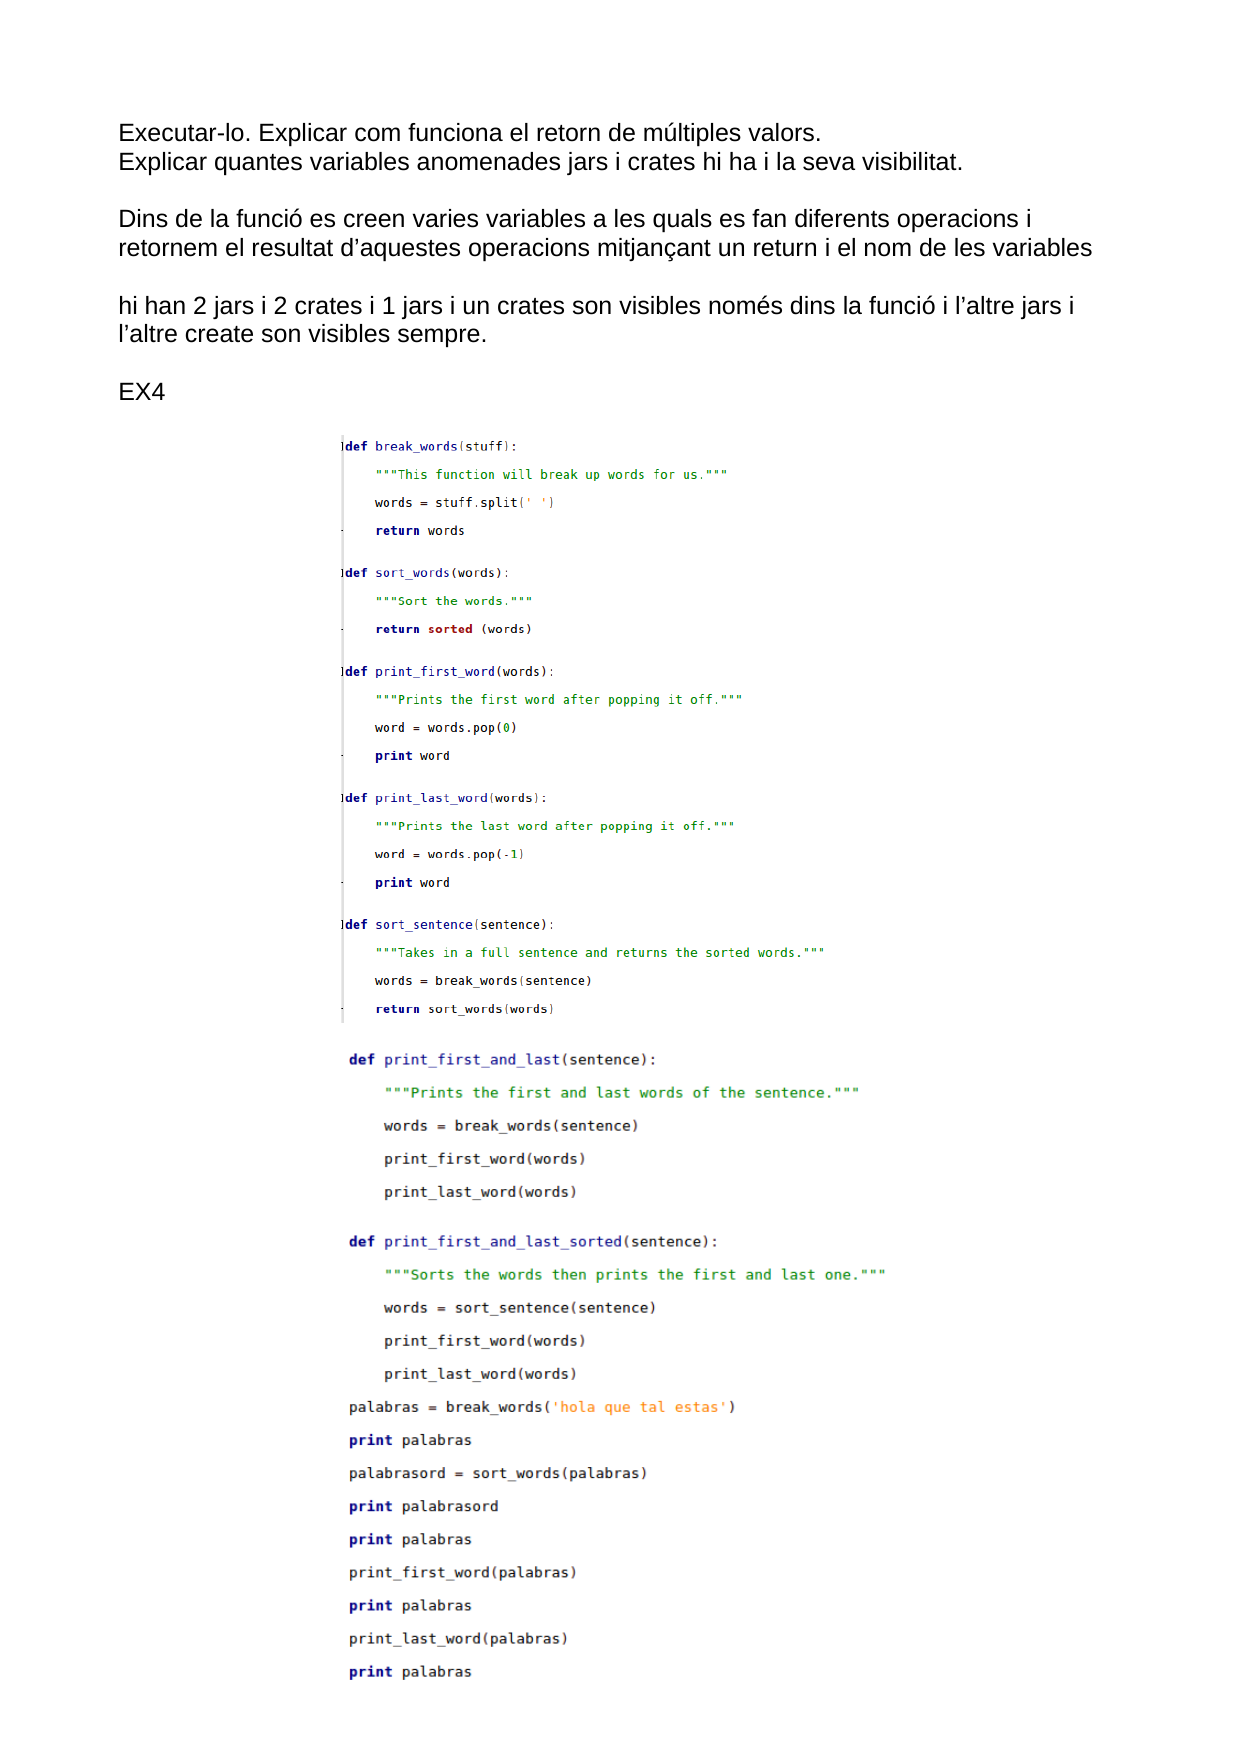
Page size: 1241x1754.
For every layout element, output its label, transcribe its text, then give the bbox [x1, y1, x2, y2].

picture [349, 1049, 892, 1691]
text EX4 [118, 377, 1122, 406]
text Executar-lo. Explicar com funciona el retorn de múltiples valors. [118, 118, 1122, 147]
text Explicar quantes variables anomenades jars i crates hi ha i la seva visibilitat. [118, 147, 1122, 176]
picture [341, 435, 837, 1023]
text Dins de la funció es creen varies variables a les quals es fan diferents operacions i retornem el resultat d’aquestes operacions mitjançant un return i el nom de les variables [118, 204, 1122, 262]
text hi han 2 jars i 2 crates i 1 jars i un crates son visibles només dins la funció i l’altre jars i l’altre create son visibles sempre. [118, 291, 1122, 348]
